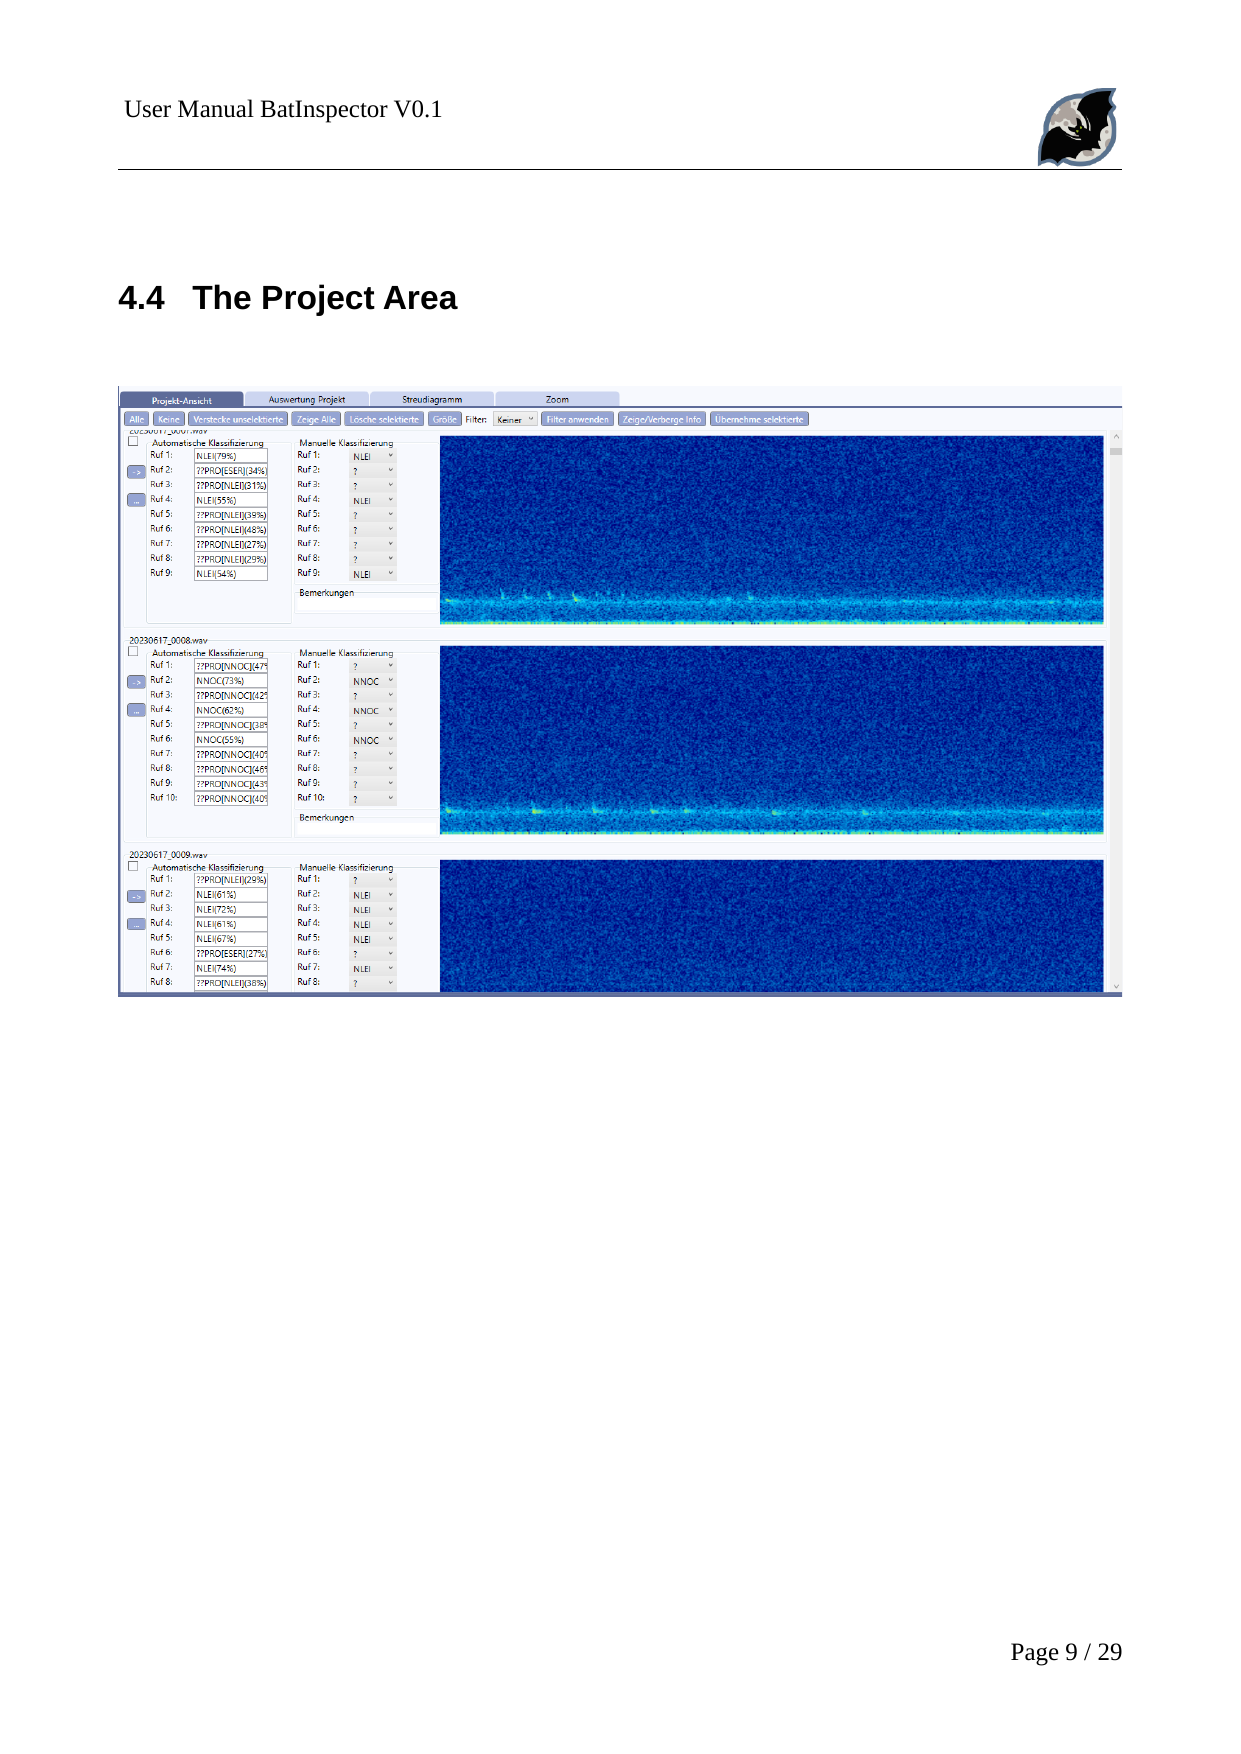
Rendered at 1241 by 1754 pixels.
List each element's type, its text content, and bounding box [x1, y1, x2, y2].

subtitle The Project Area [118, 278, 1122, 316]
picture [118, 386, 1123, 997]
picture [1037, 88, 1117, 167]
